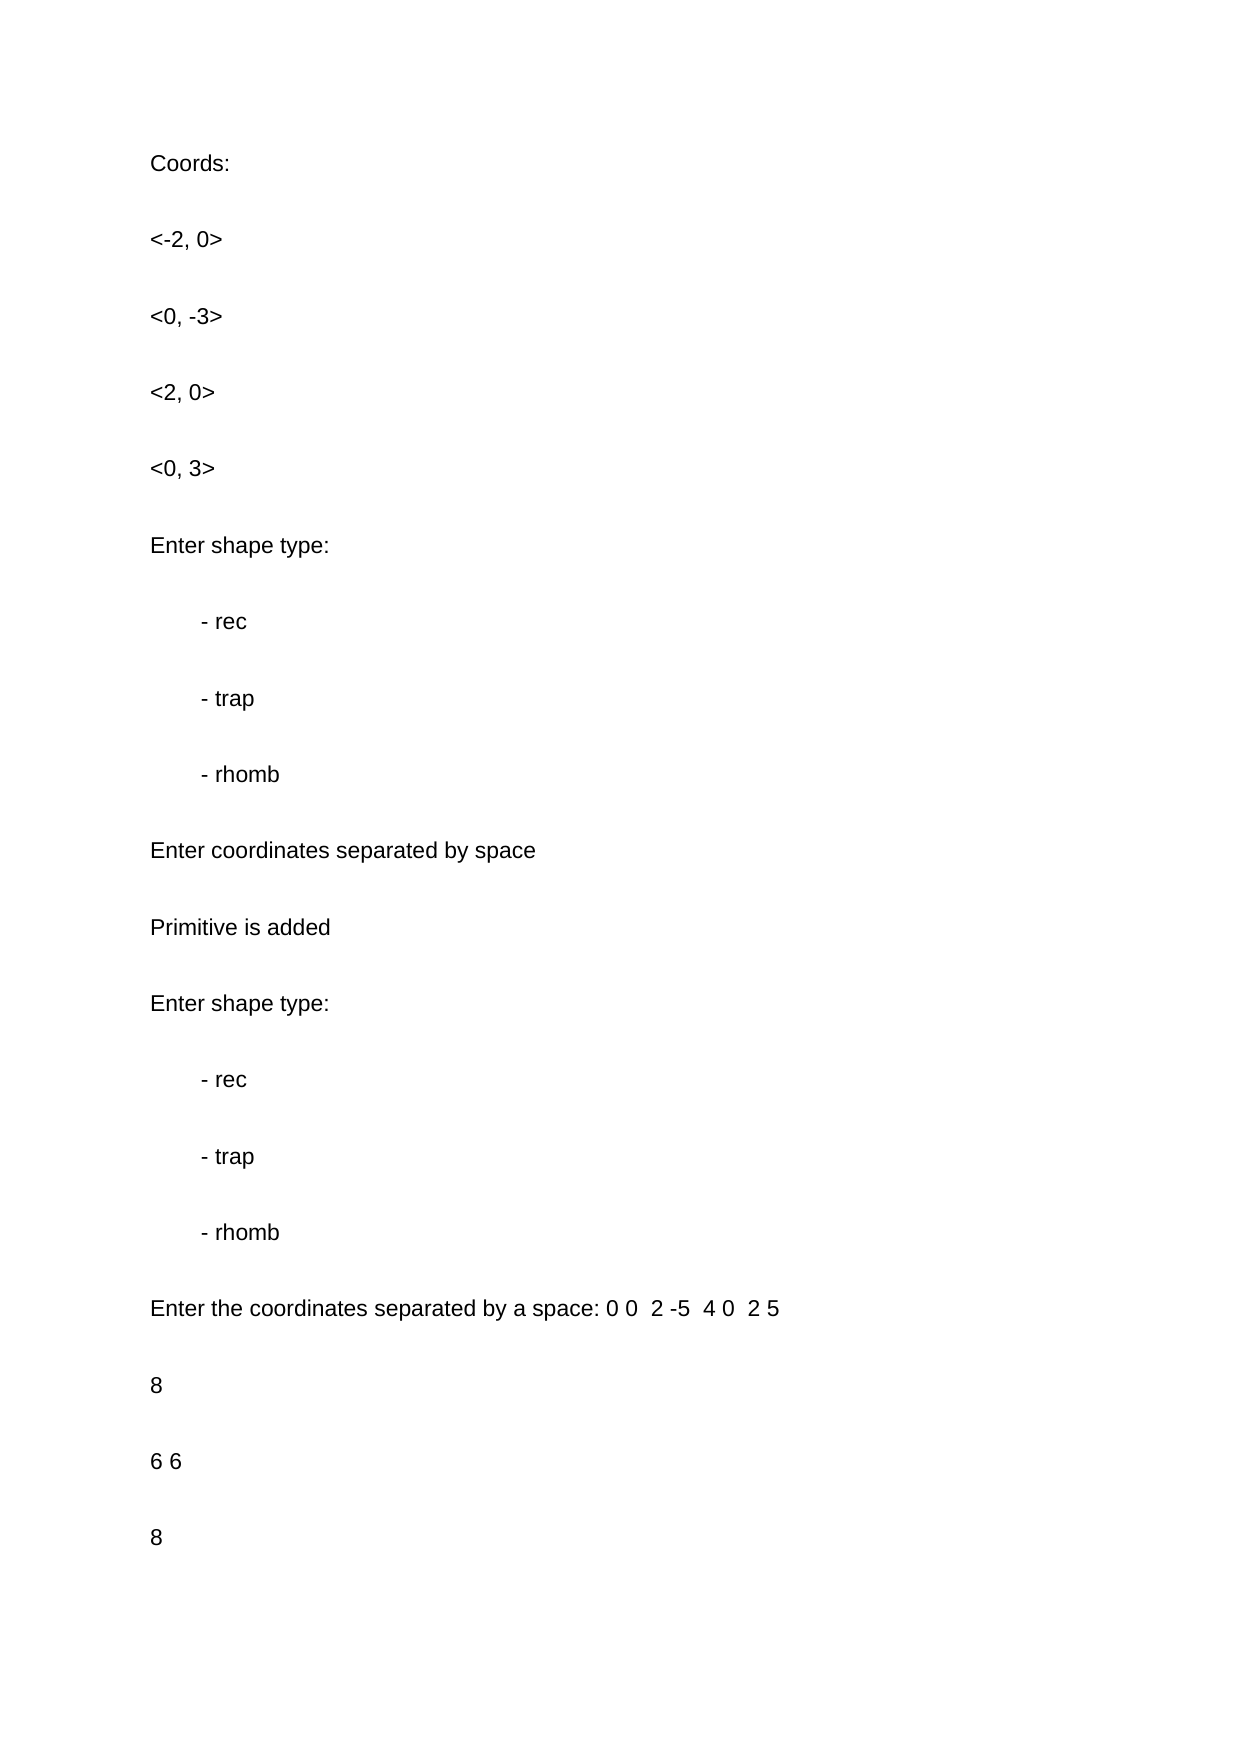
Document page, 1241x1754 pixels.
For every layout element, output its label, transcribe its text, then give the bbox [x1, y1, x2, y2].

text 8 [150, 1372, 1090, 1398]
text Enter shape type: [150, 990, 1090, 1016]
text 6 6 [150, 1448, 1090, 1474]
text Enter the coordinates separated by a space: 0 0 2 -5 4 0 2 5 [150, 1295, 1090, 1322]
text - rhomb [150, 1219, 1090, 1245]
text Primitive is added [150, 913, 1090, 940]
text 8 [150, 1524, 1090, 1551]
text <0, 3> [150, 455, 1090, 482]
text <0, -3> [150, 303, 1090, 329]
text Enter shape type: [150, 532, 1090, 558]
text <-2, 0> [150, 226, 1090, 253]
text - rhomb [150, 761, 1090, 787]
text - trap [150, 1143, 1090, 1169]
text - rec [150, 1066, 1090, 1093]
text Enter coordinates separated by space [150, 837, 1090, 863]
text - rec [150, 608, 1090, 634]
text Coords: [150, 150, 1090, 176]
text <2, 0> [150, 379, 1090, 405]
text - trap [150, 684, 1090, 711]
